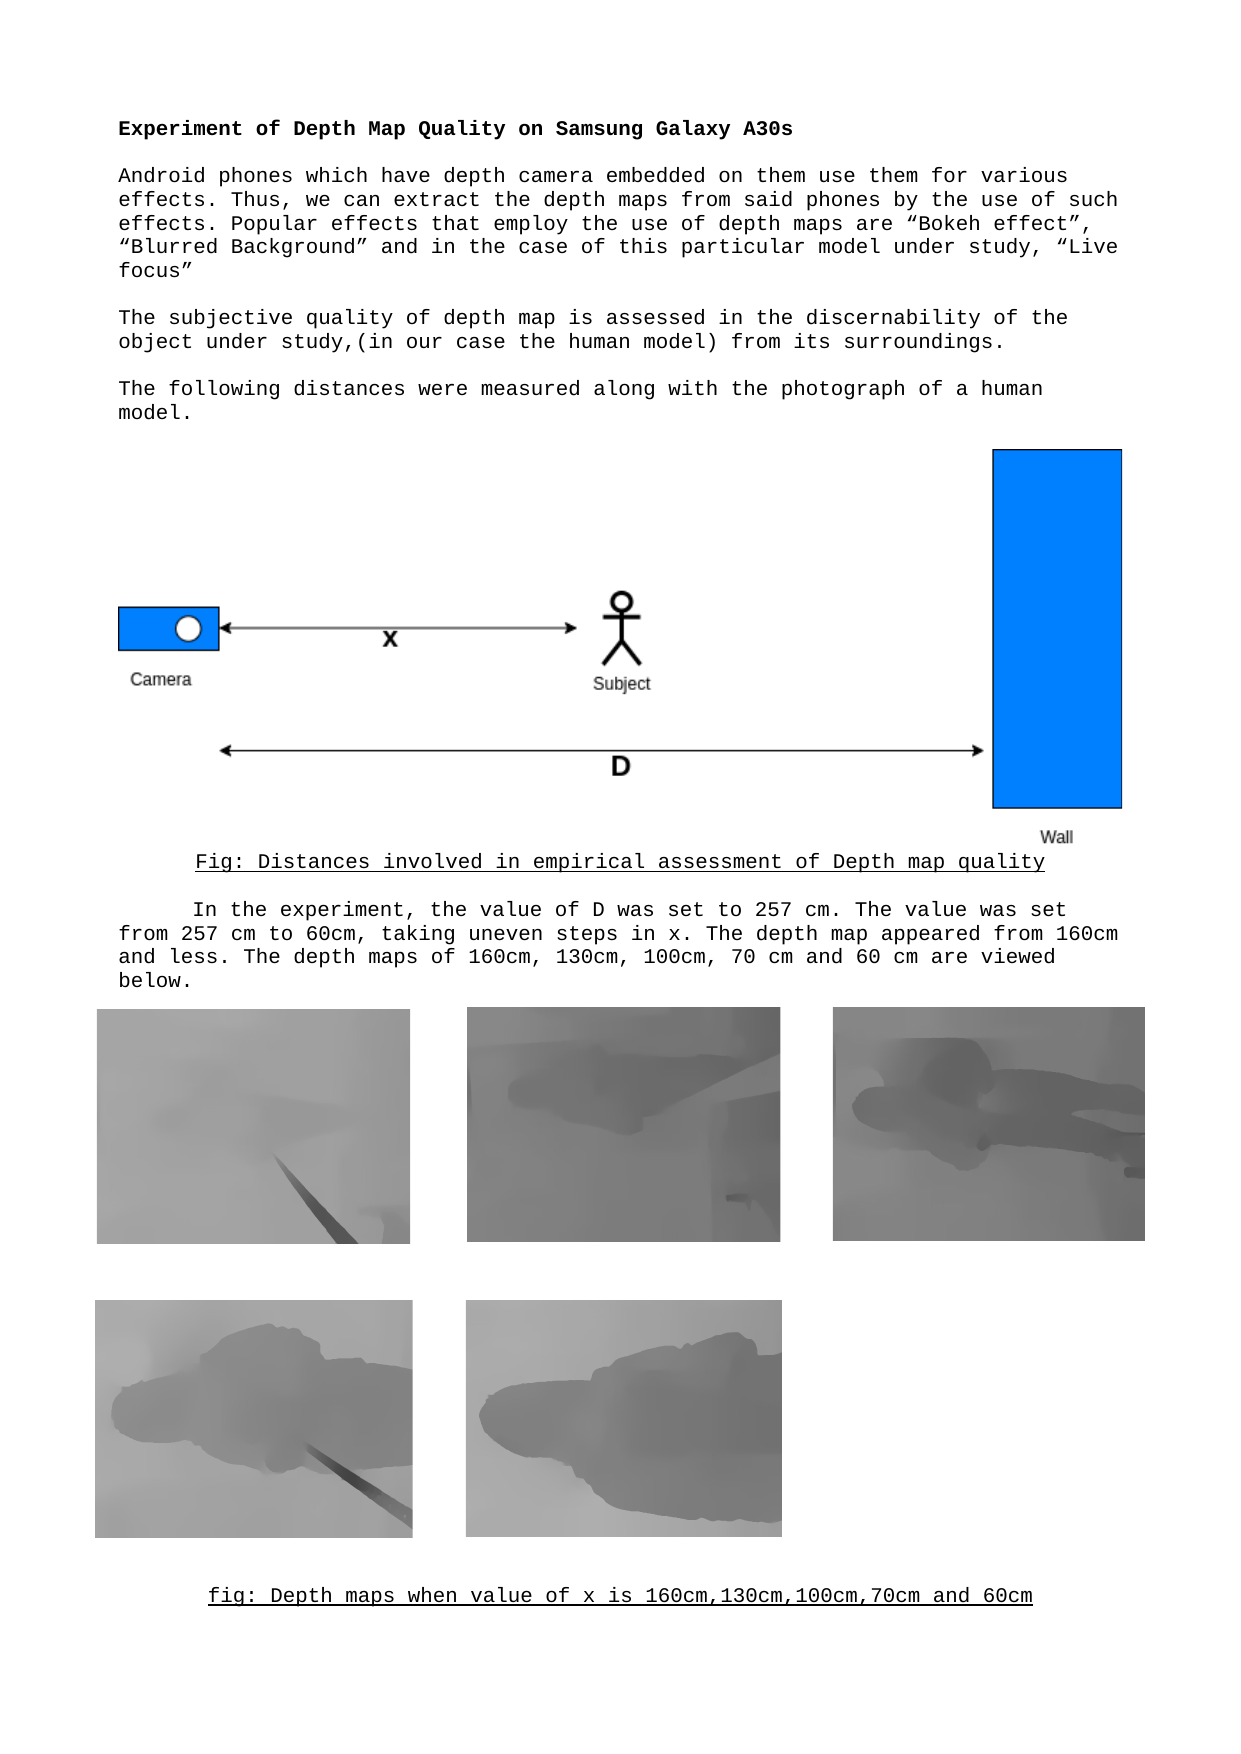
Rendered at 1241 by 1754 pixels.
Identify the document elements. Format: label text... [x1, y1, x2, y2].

picture [95, 1300, 413, 1538]
picture [96, 1009, 411, 1244]
text The subjective quality of depth map is assessed in the discernability of the object under study,(in our case the human model) from its surroundings. [118, 307, 1122, 354]
text In the experiment, the value of D was set to 257 cm. The value was set from 257 cm to 60cm, taking uneven steps in x. The depth map appeared from 160cm and less. The depth maps of 160cm, 130cm, 100cm, 70 cm and 60 cm are viewed below. [118, 899, 1122, 993]
picture [832, 1007, 1145, 1241]
picture [118, 449, 1123, 852]
text Experiment of Depth Map Quality on Samsung Galaxy A30s [118, 118, 1122, 142]
picture [465, 1300, 782, 1537]
picture [467, 1007, 781, 1242]
text The following distances were measured along with the photograph of a human model. [118, 378, 1122, 426]
text Android phones which have depth camera embedded on them use them for various effects. Thus, we can extract the depth maps from said phones by the use of such effects. Popular effects that employ the use of depth maps are “Bokeh effect”, “Blurred Background” and in the case of this particular model under study, “Live focus” [118, 165, 1122, 284]
text fig: Depth maps when value of x is 160cm,130cm,100cm,70cm and 60cm [118, 1584, 1122, 1608]
text Fig: Distances involved in empirical assessment of Depth map quality [118, 852, 1122, 875]
